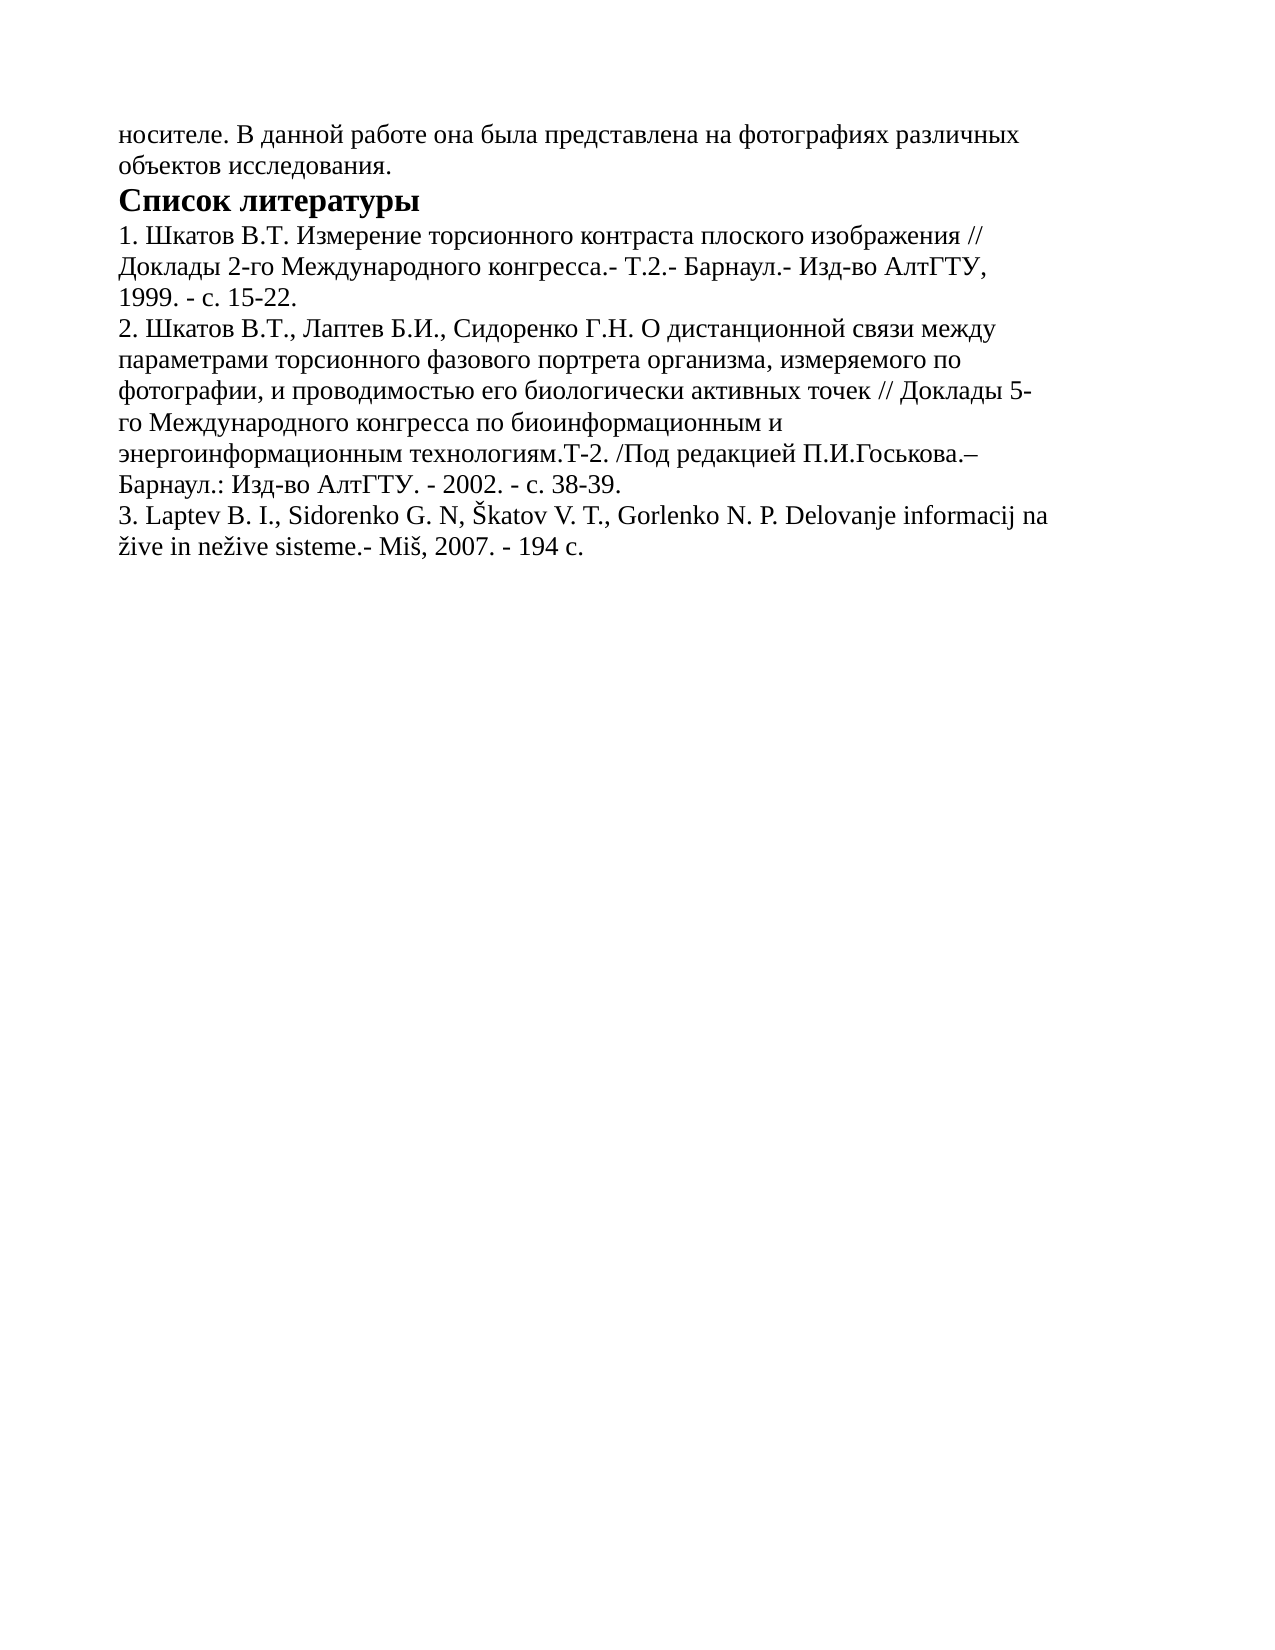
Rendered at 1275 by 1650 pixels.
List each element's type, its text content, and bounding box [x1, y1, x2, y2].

text 3. Laptev B. I., Sidorenko G. N, Škatov V. T., Gorlenko N. P. Delovanje informacij na [118, 499, 1157, 530]
text 1. Шкатов В.Т. Измерение торсионного контраста плоского изображения // [118, 219, 1157, 250]
text энергоинформационным технологиям.Т-2. /Под редакцией П.И.Госькова.– [118, 437, 1157, 468]
text объектов исследования. [118, 149, 1157, 180]
text Список литературы [118, 180, 1157, 219]
text 2. Шкатов В.Т., Лаптев Б.И., Сидоренко Г.Н. О дистанционной связи между [118, 312, 1157, 343]
text žive in nežive sisteme.- Miš, 2007. - 194 c. [118, 530, 1157, 561]
text 1999. - с. 15-22. [118, 281, 1157, 312]
text носителе. В данной работе она была представлена на фотографиях различных [118, 118, 1157, 149]
text фотографии, и проводимостью его биологически активных точек // Доклады 5- [118, 374, 1157, 406]
text го Международного конгресса по биоинформационным и [118, 406, 1157, 437]
text Доклады 2-го Международного конгресса.- Т.2.- Барнаул.- Изд-во АлтГТУ, [118, 250, 1157, 281]
text параметрами торсионного фазового портрета организма, измеряемого по [118, 343, 1157, 374]
text Барнаул.: Изд-во АлтГТУ. - 2002. - с. 38-39. [118, 468, 1157, 499]
